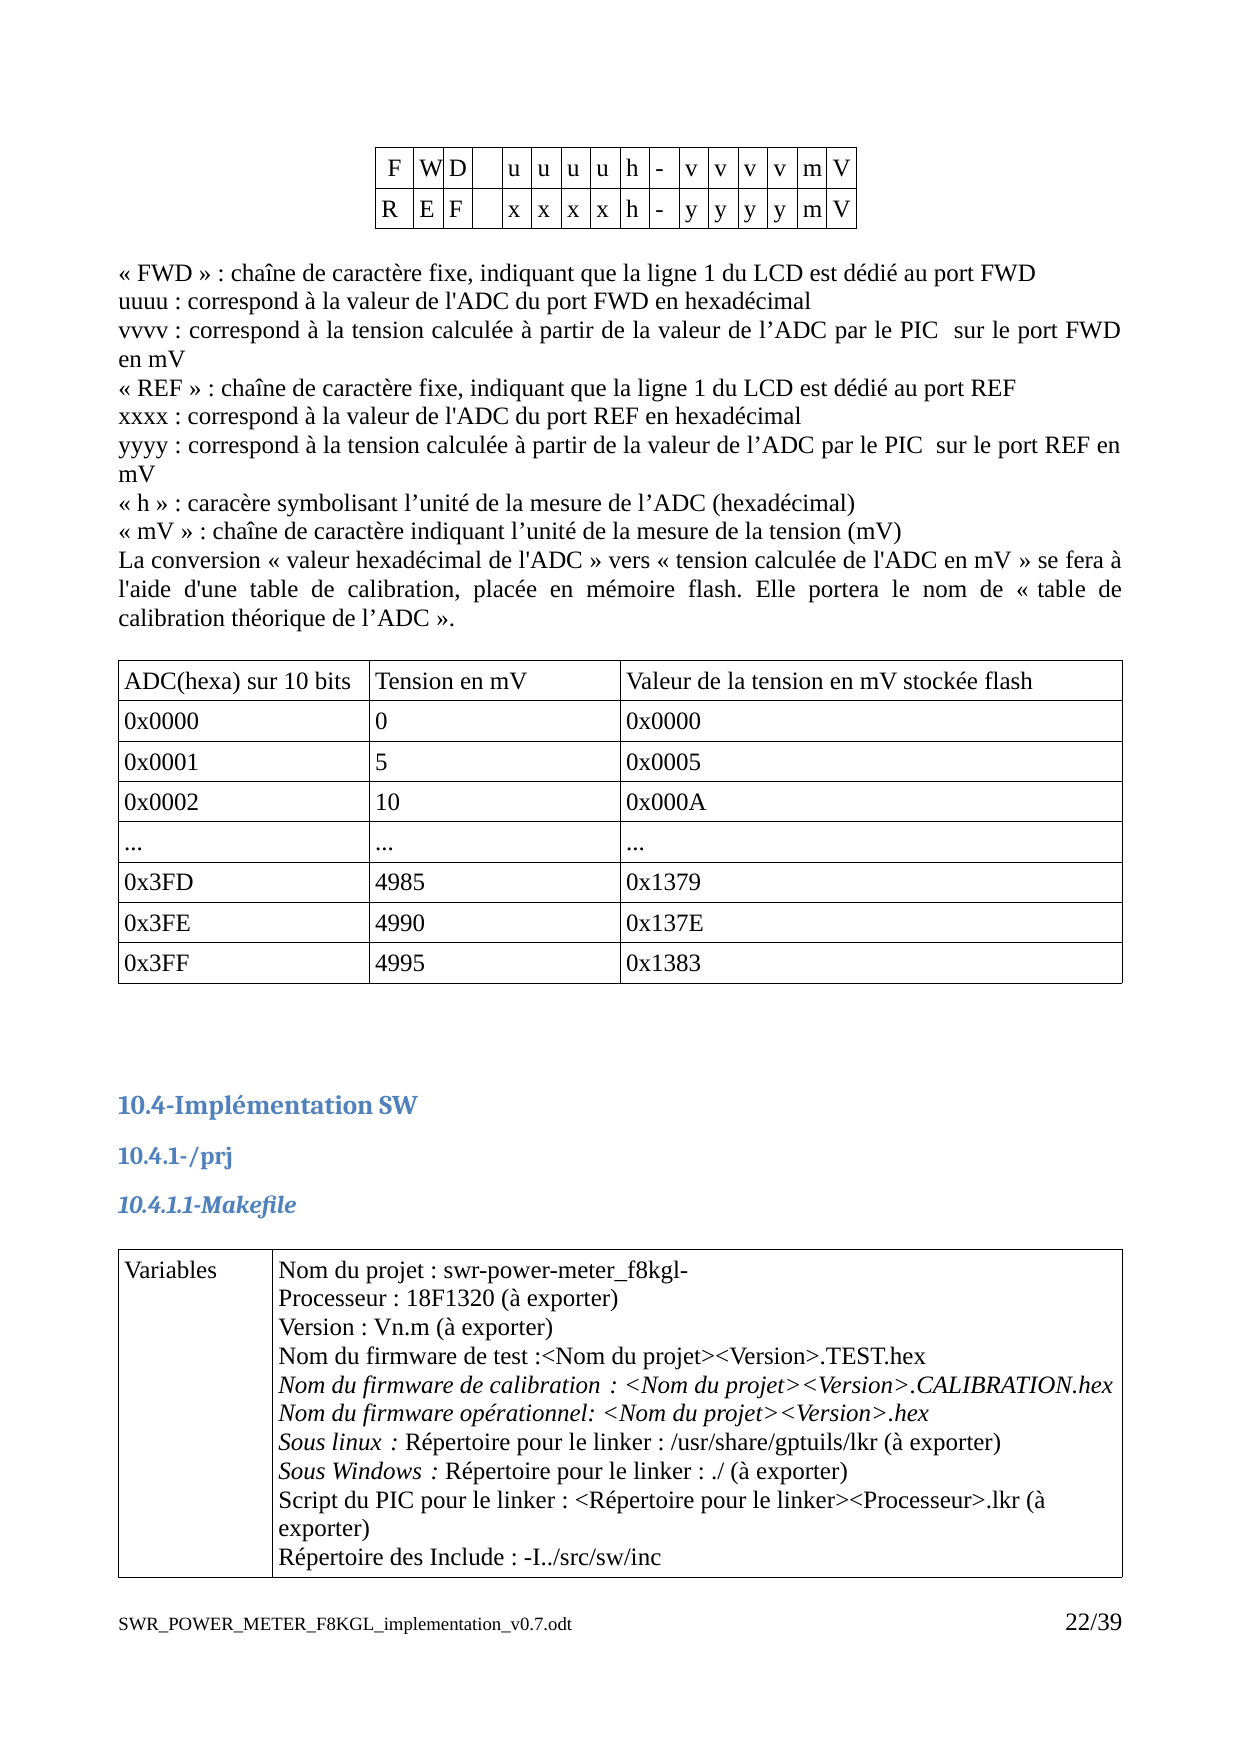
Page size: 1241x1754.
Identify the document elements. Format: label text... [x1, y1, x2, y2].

table_cell 0x0002 [119, 782, 369, 821]
table_cell E [414, 189, 443, 228]
table_cell y [680, 189, 708, 228]
table_cell y [739, 189, 767, 228]
table_cell 0 [370, 701, 620, 741]
table_cell 0x137E [621, 903, 1122, 942]
table_cell 4995 [370, 943, 620, 983]
table_header Valeur de la tension en mV stockée flash [621, 661, 1122, 700]
table_header D [444, 148, 472, 188]
text yyyy : correspond à la tension calculée à partir de la valeur de l’ADC par le PIC sur le port REF en mV [118, 430, 1122, 488]
subtitle 10.4-Implémentation SW [118, 1090, 1122, 1121]
text « REF » : chaîne de caractère fixe, indiquant que la ligne 1 du LCD est dédié au port REF [118, 373, 1122, 401]
table_cell 0x0000 [621, 701, 1122, 741]
table_cell 0x3FF [119, 943, 369, 983]
table_header W [414, 148, 443, 188]
table_header Tension en mV [370, 661, 620, 700]
table_header Nom du projet : swr-power-meter_f8kgl- Processeur : 18F1320 (à exporter) Version : Vn.m (à exporter) Nom du firmware de test :<Nom du projet><Version>.TEST.hex Nom du firmware de calibration : <Nom du projet><Version>.CALIBRATION.hex Nom du firmware opérationnel: <Nom du projet><Version>.hex Sous linux : Répertoire pour le linker : /usr/share/gptuils/lkr (à exporter) Sous Windows : Répertoire pour le linker : ./ (à exporter) Script du PIC pour le linker : <Répertoire pour le linker><Processeur>.lkr (à exporter) Répertoire des Include : -I../src/sw/inc [273, 1250, 1122, 1577]
table_header ADC(hexa) sur 10 bits [119, 661, 369, 700]
table_cell ... [621, 822, 1122, 862]
table_cell m [798, 189, 826, 228]
table_cell ... [370, 822, 620, 862]
table_cell 0x1379 [621, 863, 1122, 902]
table_cell 0x3FD [119, 863, 369, 902]
table_cell V [827, 189, 856, 228]
table_header V [827, 148, 856, 188]
subtitle 10.4.1.1-Makefile [118, 1191, 1122, 1220]
table_header v [739, 148, 767, 188]
table_cell 5 [370, 742, 620, 781]
table_cell F [444, 189, 472, 228]
table_cell h [621, 189, 649, 228]
table_cell 0x0000 [119, 701, 369, 741]
text « h » : caracère symbolisant l’unité de la mesure de l’ADC (hexadécimal) [118, 488, 1122, 516]
table_header u [503, 148, 531, 188]
table_header - [650, 148, 679, 188]
text vvvv : correspond à la tension calculée à partir de la valeur de l’ADC par le PIC sur le port FWD en mV [118, 315, 1122, 373]
table_cell x [503, 189, 531, 228]
table_cell x [562, 189, 590, 228]
table_header v [768, 148, 797, 188]
table_header Variables [119, 1250, 272, 1577]
text « FWD » : chaîne de caractère fixe, indiquant que la ligne 1 du LCD est dédié au port FWD [118, 258, 1122, 286]
table_header u [562, 148, 590, 188]
table_cell [473, 189, 502, 228]
subtitle 10.4.1-/prj [118, 1142, 1122, 1171]
text La conversion « valeur hexadécimal de l'ADC » vers « tension calculée de l'ADC en mV » se fera à l'aide d'une table de calibration, placée en mémoire flash. Elle portera le nom de « table de calibration théorique de l’ADC ». [118, 545, 1122, 631]
table_header F [376, 148, 413, 188]
table_cell 0x000A [621, 782, 1122, 821]
text xxxx : correspond à la valeur de l'ADC du port REF en hexadécimal [118, 401, 1122, 430]
table_cell x [591, 189, 620, 228]
table_header u [532, 148, 561, 188]
table_cell 4985 [370, 863, 620, 902]
table_cell 0x0005 [621, 742, 1122, 781]
table_cell R [376, 189, 413, 228]
table_cell y [768, 189, 797, 228]
table_cell 4990 [370, 903, 620, 942]
table_header m [798, 148, 826, 188]
table_cell 0x0001 [119, 742, 369, 781]
table_cell - [650, 189, 679, 228]
table_cell y [709, 189, 738, 228]
table_cell 0x1383 [621, 943, 1122, 983]
table_header v [680, 148, 708, 188]
text « mV » : chaîne de caractère indiquant l’unité de la mesure de la tension (mV) [118, 516, 1122, 545]
table_header [473, 148, 502, 188]
table_cell ... [119, 822, 369, 862]
text uuuu : correspond à la valeur de l'ADC du port FWD en hexadécimal [118, 286, 1122, 315]
table_header u [591, 148, 620, 188]
table_cell 0x3FE [119, 903, 369, 942]
table_cell x [532, 189, 561, 228]
table_header h [621, 148, 649, 188]
table_header v [709, 148, 738, 188]
table_cell 10 [370, 782, 620, 821]
